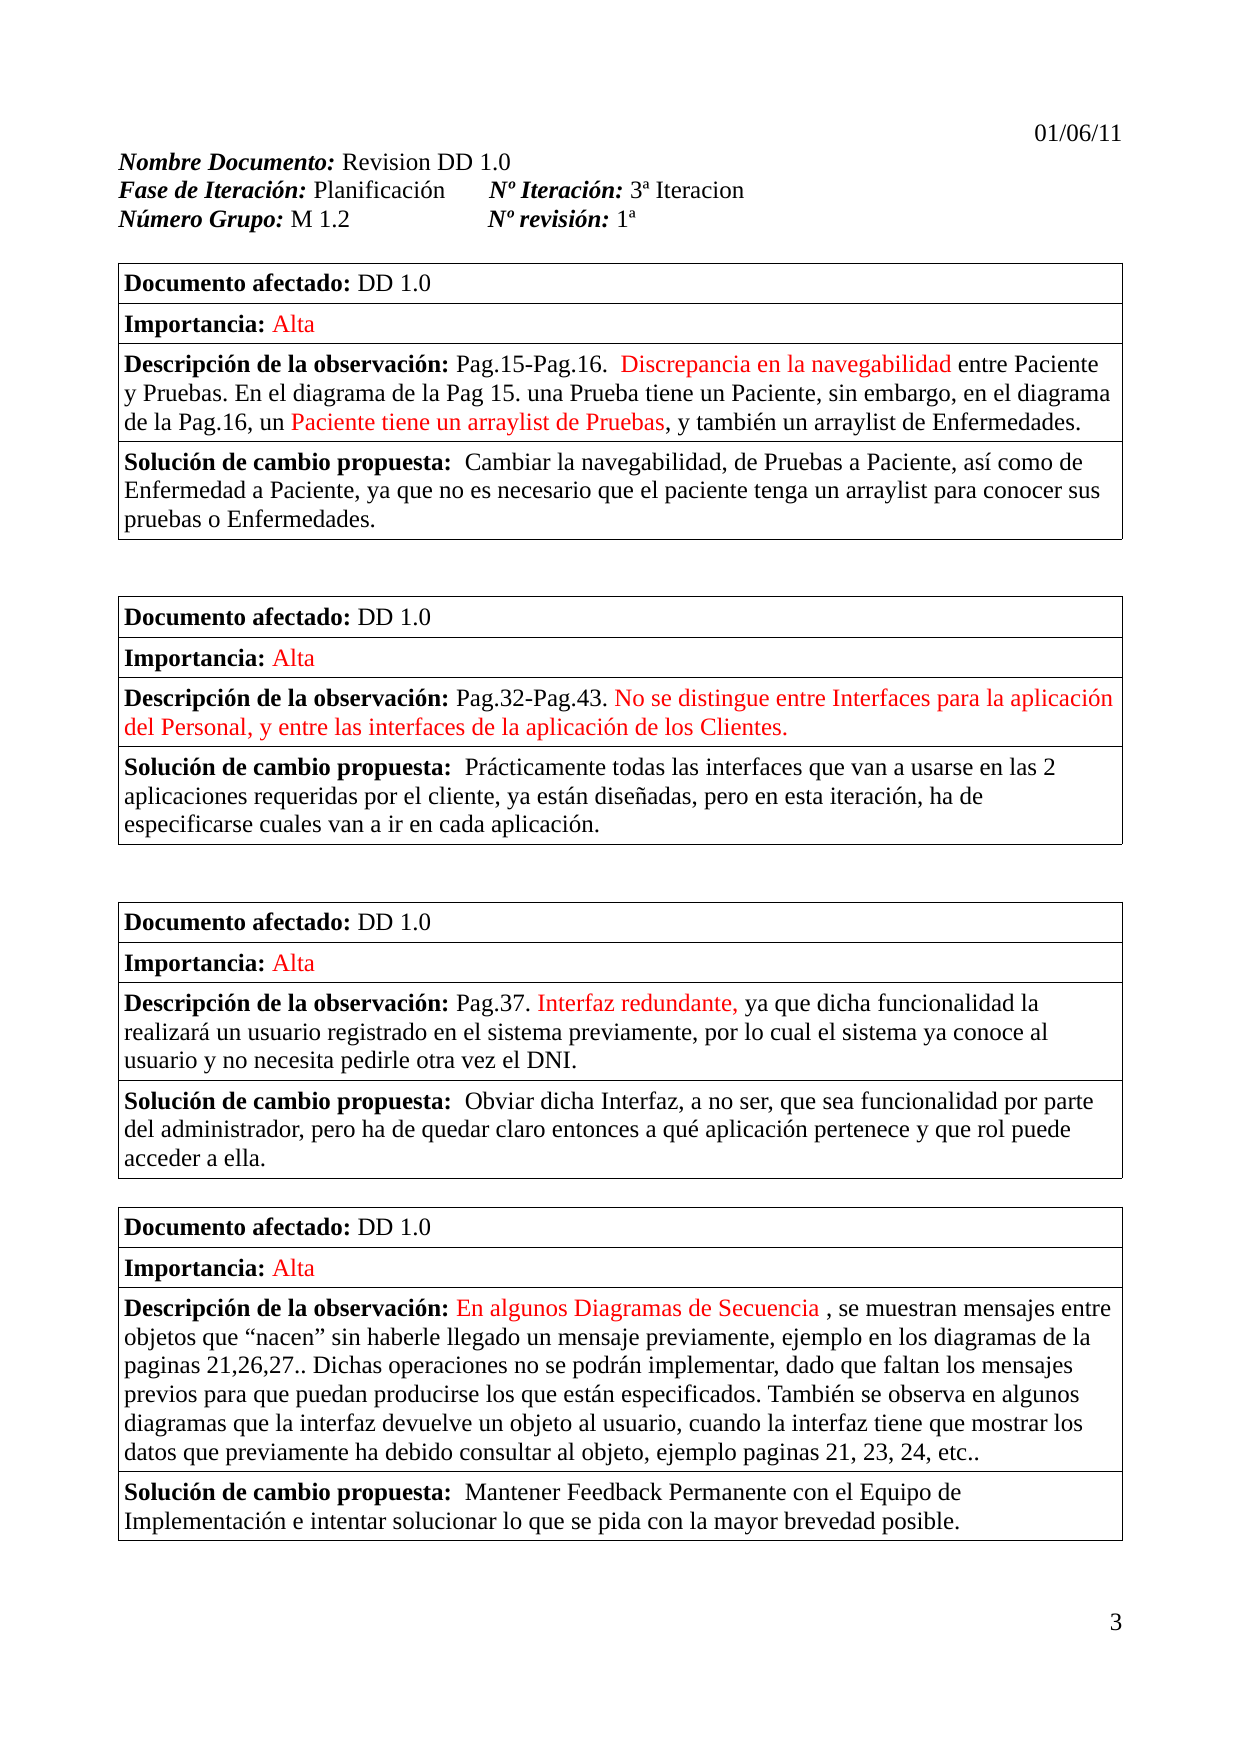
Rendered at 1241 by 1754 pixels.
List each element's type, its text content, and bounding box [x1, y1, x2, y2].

table_header Documento afectado: DD 1.0 [119, 1208, 1122, 1247]
table_header Documento afectado: DD 1.0 [119, 264, 1122, 303]
table_cell Descripción de la observación: Pag.15-Pag.16. Discrepancia en la navegabilidad entre Paciente y Pruebas. En el diagrama de la Pag 15. una Prueba tiene un Paciente, sin embargo, en el diagrama de la Pag.16, un Paciente tiene un arraylist de Pruebas, y también un arraylist de Enfermedades. [119, 344, 1122, 441]
table_cell Importancia: Alta [119, 638, 1122, 677]
table_cell Descripción de la observación: Pag.37. Interfaz redundante, ya que dicha funcionalidad la realizará un usuario registrado en el sistema previamente, por lo cual el sistema ya conoce al usuario y no necesita pedirle otra vez el DNI. [119, 983, 1122, 1080]
table_cell Importancia: Alta [119, 943, 1122, 982]
table_cell Importancia: Alta [119, 304, 1122, 343]
table_cell Solución de cambio propuesta: Prácticamente todas las interfaces que van a usarse en las 2 aplicaciones requeridas por el cliente, ya están diseñadas, pero en esta iteración, ha de especificarse cuales van a ir en cada aplicación. [119, 747, 1122, 844]
table_header Documento afectado: DD 1.0 [119, 903, 1122, 942]
table_cell Descripción de la observación: En algunos Diagramas de Secuencia , se muestran mensajes entre objetos que “nacen” sin haberle llegado un mensaje previamente, ejemplo en los diagramas de la paginas 21,26,27.. Dichas operaciones no se podrán implementar, dado que faltan los mensajes previos para que puedan producirse los que están especificados. También se observa en algunos diagramas que la interfaz devuelve un objeto al usuario, cuando la interfaz tiene que mostrar los datos que previamente ha debido consultar al objeto, ejemplo paginas 21, 23, 24, etc.. [119, 1288, 1122, 1471]
table_header Documento afectado: DD 1.0 [119, 597, 1122, 637]
table_cell Importancia: Alta [119, 1248, 1122, 1287]
table_cell Solución de cambio propuesta: Mantener Feedback Permanente con el Equipo de Implementación e intentar solucionar lo que se pida con la mayor brevedad posible. [119, 1472, 1122, 1540]
table_cell Solución de cambio propuesta: Obviar dicha Interfaz, a no ser, que sea funcionalidad por parte del administrador, pero ha de quedar claro entonces a qué aplicación pertenece y que rol puede acceder a ella. [119, 1081, 1122, 1178]
table_cell Descripción de la observación: Pag.32-Pag.43. No se distingue entre Interfaces para la aplicación del Personal, y entre las interfaces de la aplicación de los Clientes. [119, 678, 1122, 746]
table_cell Solución de cambio propuesta: Cambiar la navegabilidad, de Pruebas a Paciente, así como de Enfermedad a Paciente, ya que no es necesario que el paciente tenga un arraylist para conocer sus pruebas o Enfermedades. [119, 442, 1122, 539]
